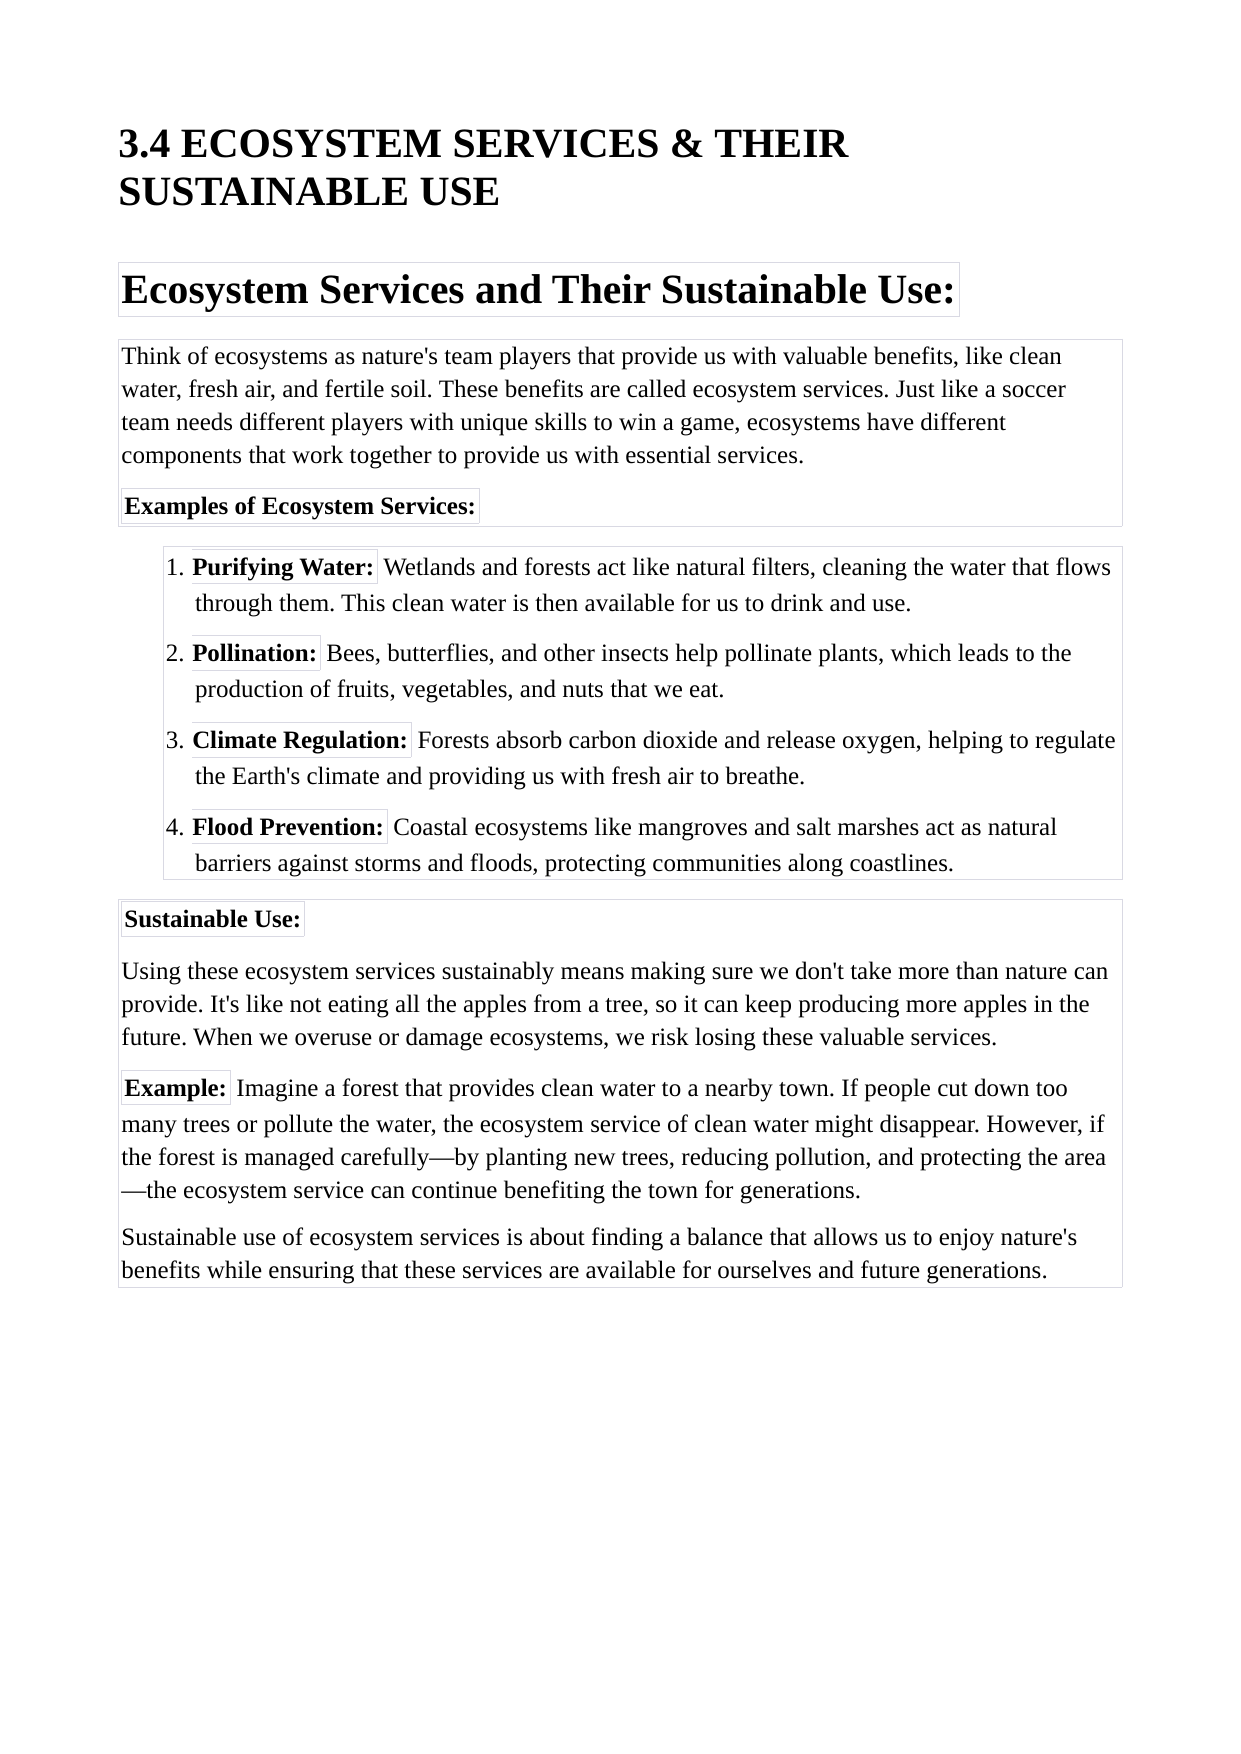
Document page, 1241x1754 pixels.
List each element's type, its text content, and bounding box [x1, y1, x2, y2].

list Flood Prevention: Coastal ecosystems like mangroves and salt marshes act as natural barriers against storms and floods, protecting communities along coastlines. [164, 806, 1122, 879]
text 3.4 ECOSYSTEM SERVICES & THEIR SUSTAINABLE USE [118, 118, 1122, 214]
text [960, 262, 1122, 316]
text Ecosystem Services and Their Sustainable Use: [119, 263, 959, 316]
list Climate Regulation: Forests absorb carbon dioxide and release oxygen, helping to regulate the Earth's climate and providing us with fresh air to breathe. [164, 719, 1122, 790]
list Purifying Water: Wetlands and forests act like natural filters, cleaning the water that flows through them. This clean water is then available for us to drink and use. [164, 547, 1122, 617]
list Pollination: Bees, butterflies, and other insects help pollinate plants, which leads to the production of fruits, vegetables, and nuts that we eat. [164, 632, 1122, 703]
text Examples of Ecosystem Services: [119, 485, 1122, 526]
text Example: Imagine a forest that provides clean water to a nearby town. If people cut down too many trees or pollute the water, the ecosystem service of clean water might disappear. However, if the forest is managed carefully—by planting new trees, reducing pollution, and protecting the area—the ecosystem service can continue benefiting the town for generations. [119, 1067, 1122, 1203]
text Sustainable Use: [119, 900, 1122, 936]
text Think of ecosystems as nature's team players that provide us with valuable benefits, like clean water, fresh air, and fertile soil. These benefits are called ecosystem services. Just like a soccer team needs different players with unique skills to win a game, ecosystems have different components that work together to provide us with essential services. [119, 340, 1122, 469]
text Sustainable use of ecosystem services is about finding a balance that allows us to enjoy nature's benefits while ensuring that these services are available for ourselves and future generations. [119, 1219, 1122, 1287]
text Using these ecosystem services sustainably means making sure we don't take more than nature can provide. It's like not eating all the apples from a tree, so it can keep producing more apples in the future. When we overuse or damage ecosystems, we risk losing these valuable services. [119, 953, 1122, 1051]
